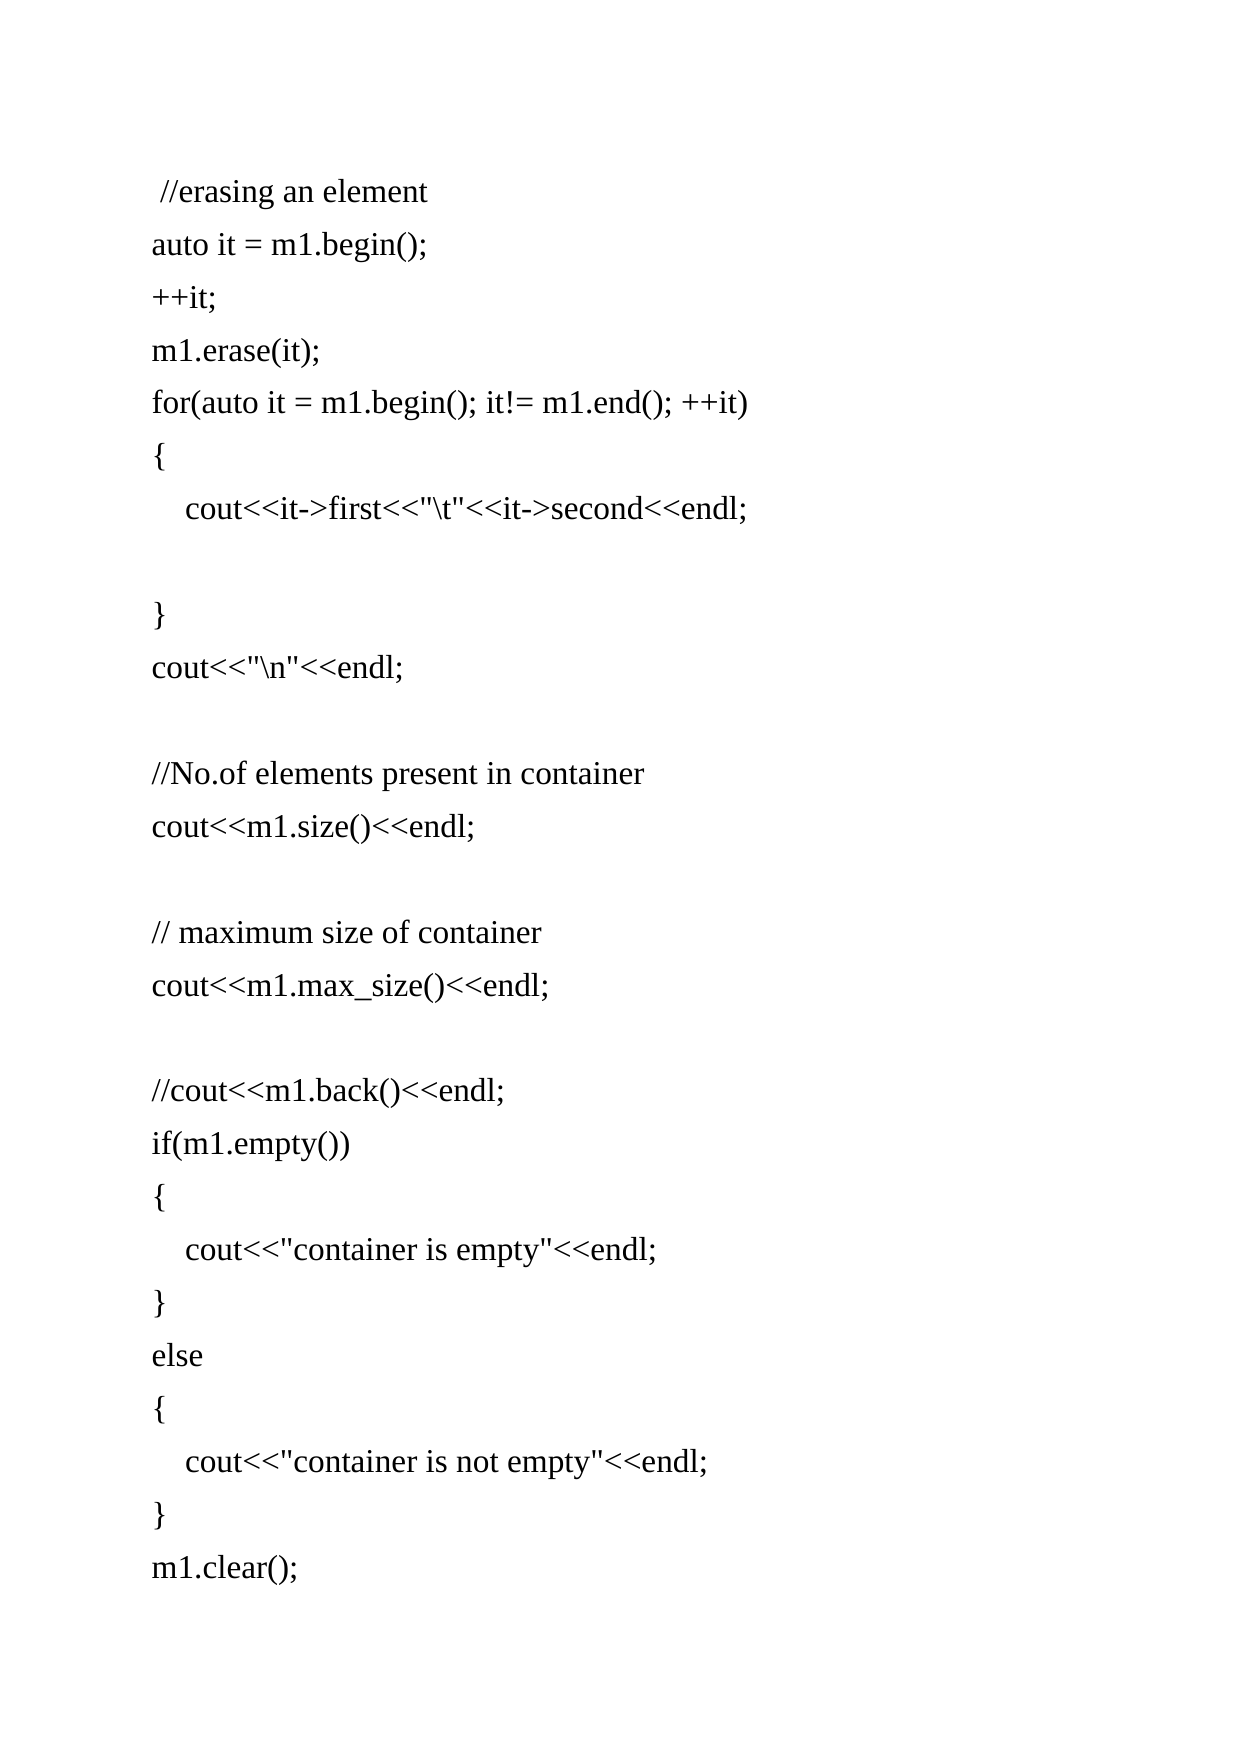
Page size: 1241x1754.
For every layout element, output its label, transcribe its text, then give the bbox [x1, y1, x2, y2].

text { [118, 1388, 1122, 1426]
text if(m1.empty()) [118, 1123, 1122, 1162]
text // maximum size of container [118, 912, 1122, 950]
text //cout<<m1.back()<<endl; [118, 1071, 1122, 1109]
text cout<<m1.max_size()<<endl; [118, 965, 1122, 1003]
text } [118, 1282, 1122, 1321]
text cout<<"container is not empty"<<endl; [118, 1441, 1122, 1479]
text cout<<"container is empty"<<endl; [118, 1229, 1122, 1268]
text cout<<"\n"<<endl; [118, 647, 1122, 686]
text m1.erase(it); [118, 330, 1122, 368]
text } [118, 594, 1122, 633]
text m1.clear(); [118, 1547, 1122, 1585]
text cout<<m1.size()<<endl; [118, 806, 1122, 844]
text for(auto it = m1.begin(); it!= m1.end(); ++it) [118, 383, 1122, 421]
text } [118, 1494, 1122, 1532]
text auto it = m1.begin(); [118, 224, 1122, 262]
text { [118, 436, 1122, 474]
text else [118, 1335, 1122, 1373]
text cout<<it->first<<"\t"<<it->second<<endl; [118, 488, 1122, 527]
text //erasing an element [118, 171, 1122, 209]
text ++it; [118, 277, 1122, 315]
text { [118, 1176, 1122, 1215]
text //No.of elements present in container [118, 753, 1122, 791]
